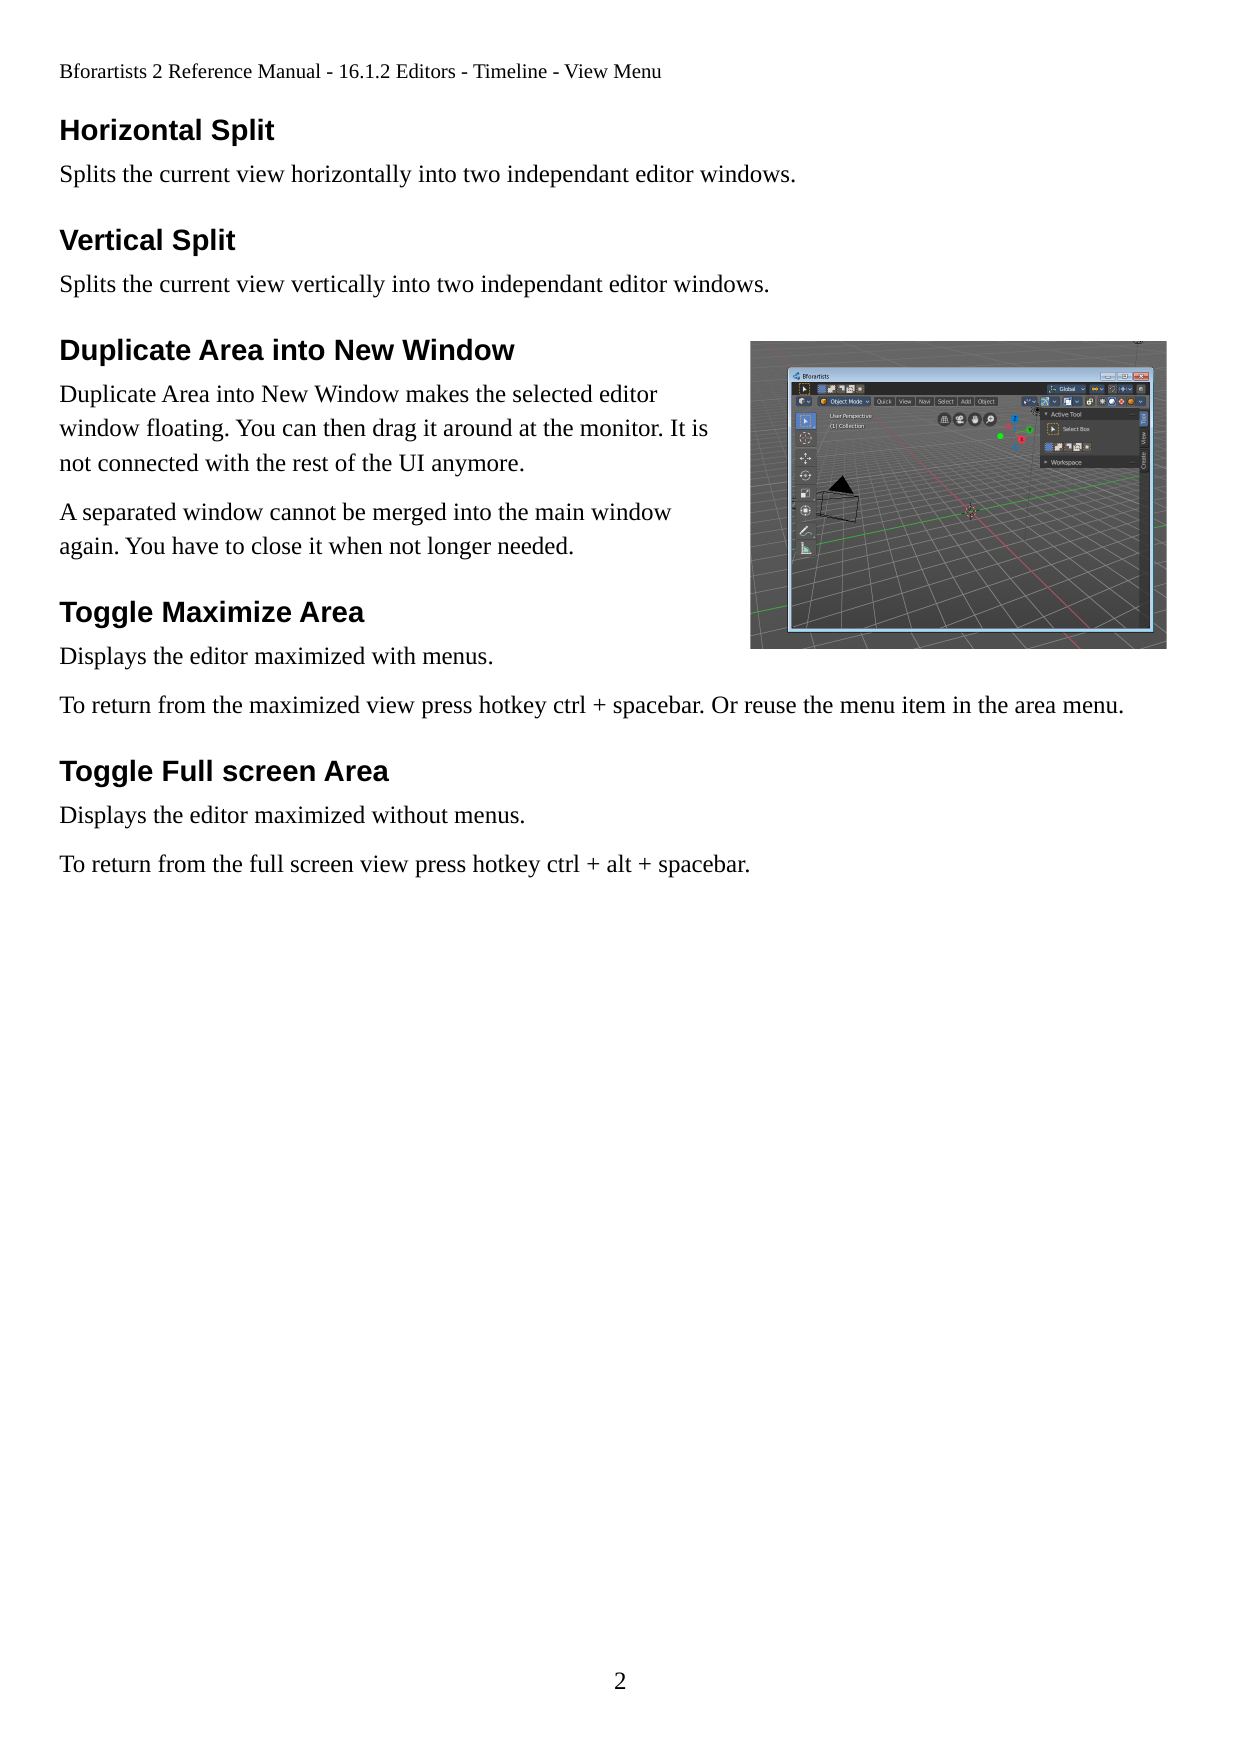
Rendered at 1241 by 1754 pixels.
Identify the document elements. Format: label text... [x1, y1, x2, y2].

subtitle [1167, 595, 1181, 628]
text A separated window cannot be merged into the main window again. You have to close it when not longer needed. [59, 497, 750, 560]
subtitle Vertical Split [59, 222, 1181, 256]
text Duplicate Area into New Window makes the selected editor window floating. You can then drag it around at the monitor. It is not connected with the rest of the UI anymore. [59, 379, 750, 476]
picture [750, 341, 1167, 649]
text To return from the full screen view press hotkey ctrl + alt + spacebar. [59, 849, 1181, 878]
text To return from the maximized view press hotkey ctrl + spacebar. Or reuse the menu item in the area menu. [59, 690, 1181, 719]
subtitle Toggle Full screen Area [59, 754, 1181, 787]
text Displays the editor maximized with menus. [59, 641, 1181, 670]
text Splits the current view horizontally into two independant editor windows. [59, 159, 1181, 188]
subtitle Toggle Maximize Area [59, 595, 750, 628]
text Displays the editor maximized without menus. [59, 800, 1181, 829]
subtitle Horizontal Split [59, 113, 1181, 146]
text Splits the current view vertically into two independant editor windows. [59, 269, 1181, 297]
subtitle Duplicate Area into New Window [59, 332, 1181, 366]
